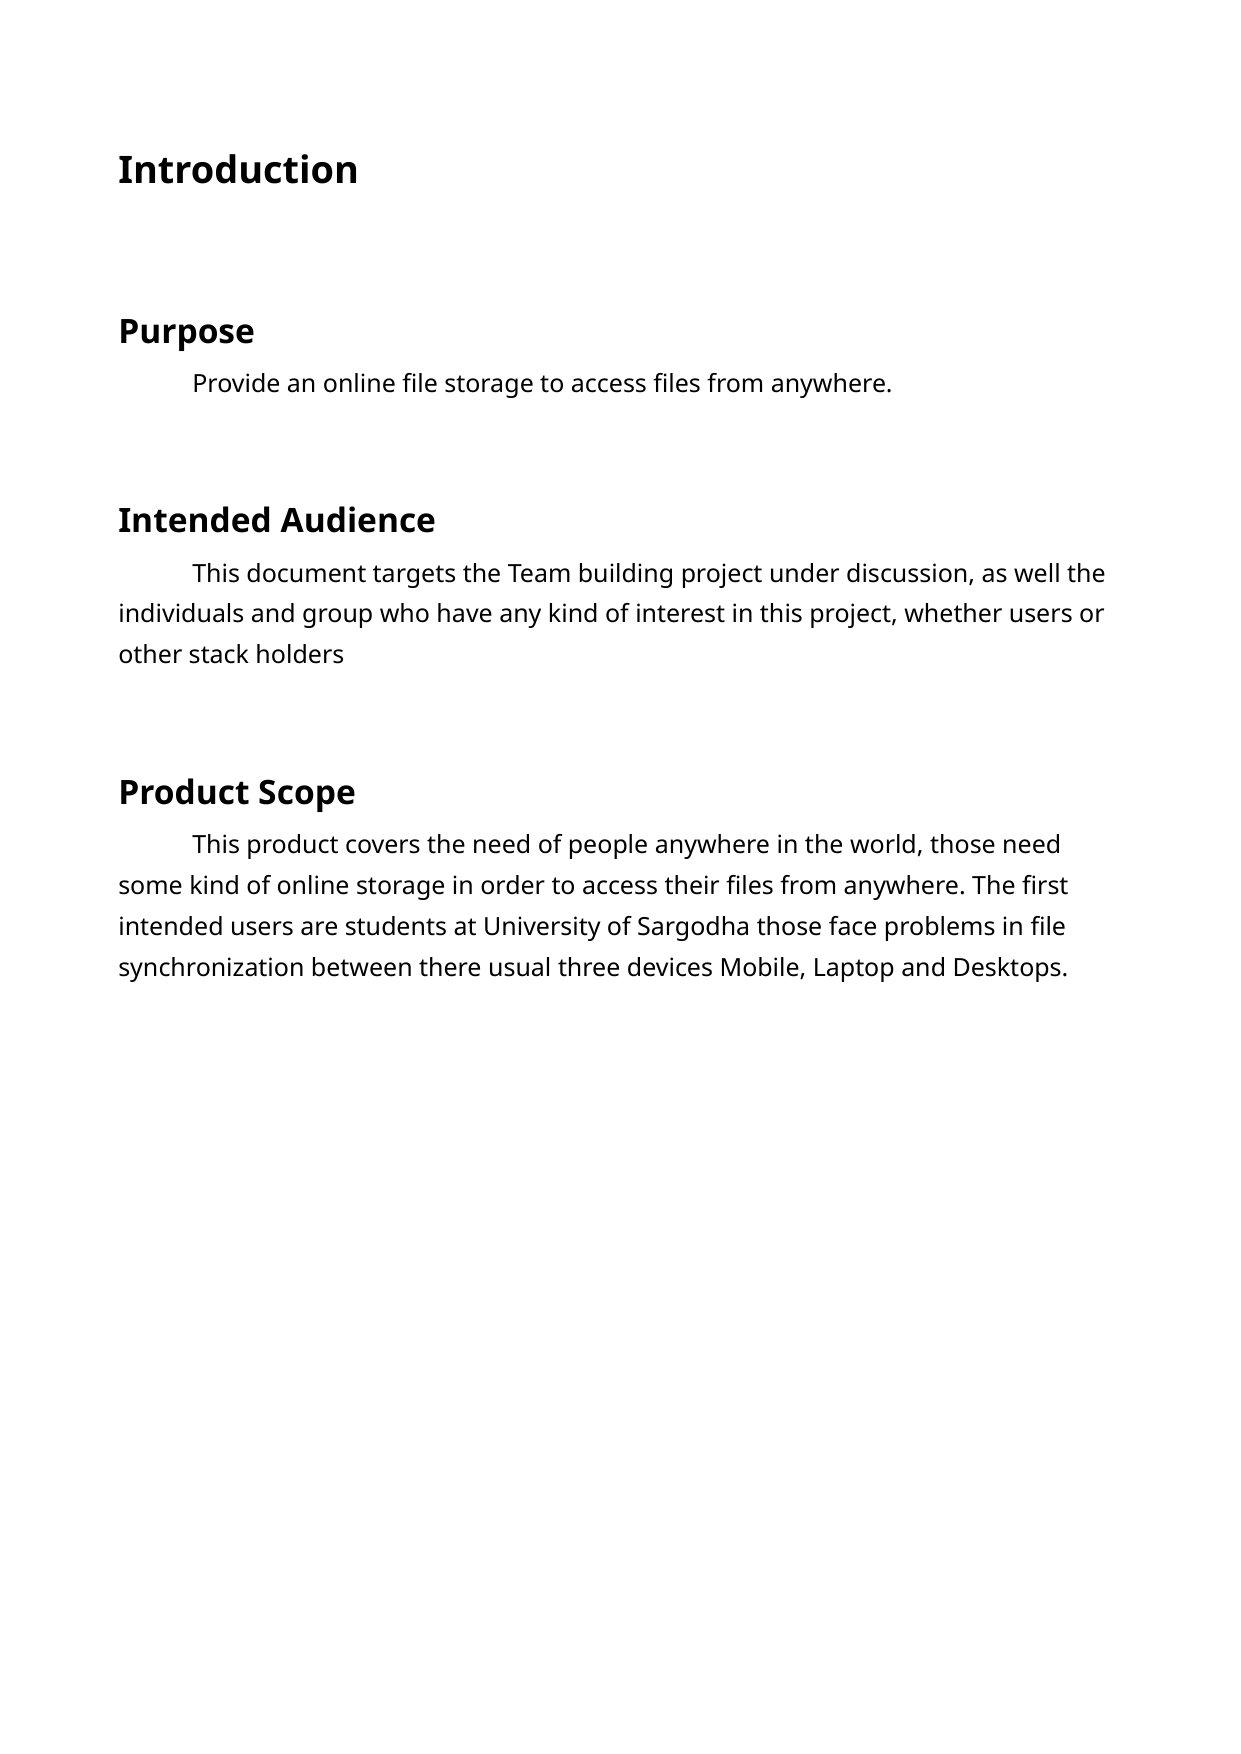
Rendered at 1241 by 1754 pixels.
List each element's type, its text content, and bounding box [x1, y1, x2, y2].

text Provide an online file storage to access files from anywhere. [118, 365, 1122, 399]
subtitle Product Scope [118, 769, 1122, 814]
subtitle Introduction [118, 143, 1122, 195]
text This document targets the Team building project under discussion, as well the individuals and group who have any kind of interest in this project, whether users or other stack holders [118, 555, 1122, 671]
text This product covers the need of people anywhere in the world, those need some kind of online storage in order to access their files from anywhere. The first intended users are students at University of Sargodha those face problems in file synchronization between there usual three devices Mobile, Laptop and Desktops. [118, 827, 1122, 983]
subtitle Intended Audience [118, 497, 1122, 543]
subtitle Purpose [118, 307, 1122, 353]
